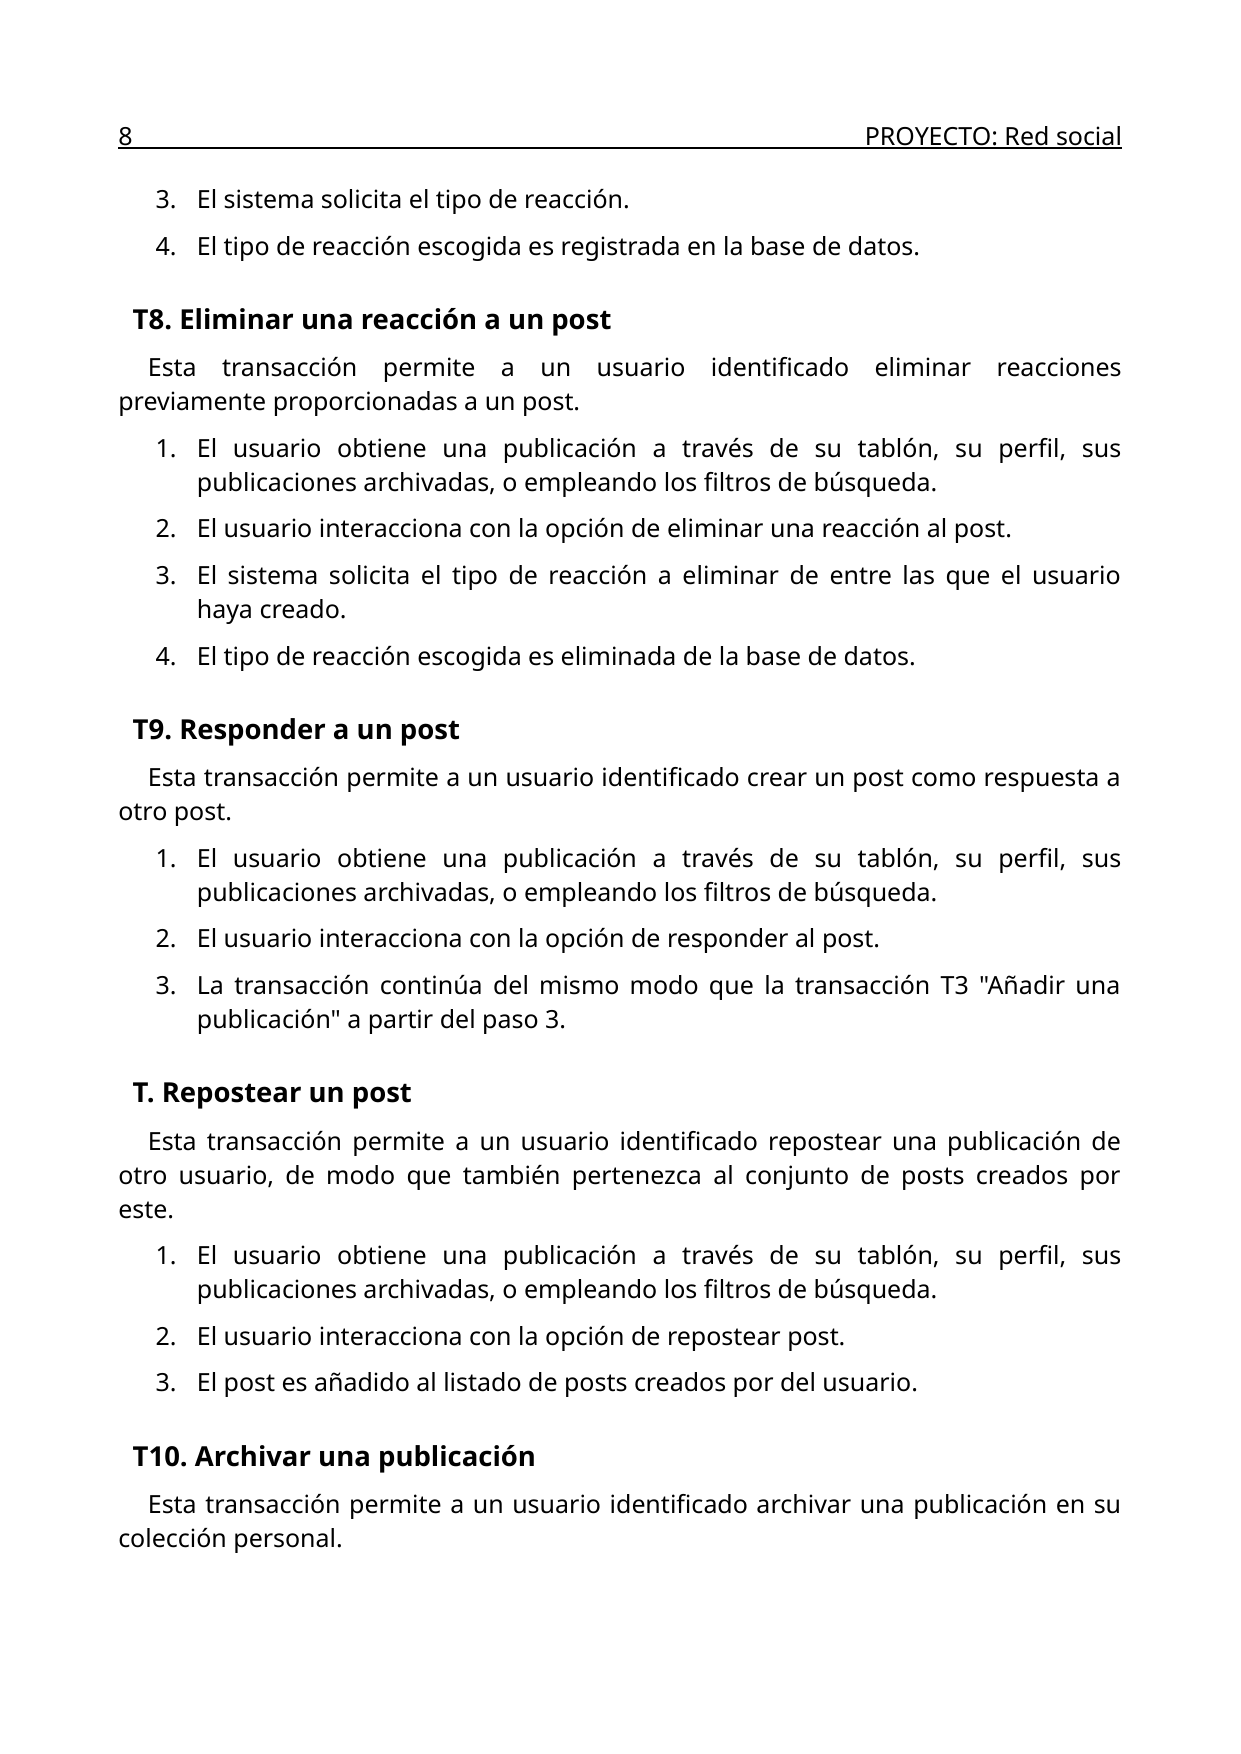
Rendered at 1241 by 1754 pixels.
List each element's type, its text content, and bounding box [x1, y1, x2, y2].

list La transacción continúa del mismo modo que la transacción T3 "Añadir una publicación" a partir del paso 3. [155, 968, 1122, 1036]
list El post es añadido al listado de posts creados por del usuario. [155, 1365, 1122, 1399]
list El tipo de reacción escogida es eliminada de la base de datos. [155, 638, 1122, 672]
list El usuario obtiene una publicación a través de su tablón, su perfil, sus publicaciones archivadas, o empleando los filtros de búsqueda. [155, 840, 1122, 908]
list El sistema solicita el tipo de reacción. [155, 182, 1122, 216]
subtitle T. Repostear un post [118, 1073, 1122, 1111]
list El usuario interacciona con la opción de responder al post. [155, 921, 1122, 955]
list El usuario interacciona con la opción de repostear post. [155, 1318, 1122, 1353]
text Esta transacción permite a un usuario identificado crear un post como respuesta a otro post. [118, 760, 1122, 828]
subtitle T9. Responder a un post [118, 710, 1122, 747]
subtitle T10. Archivar una publicación [118, 1437, 1122, 1474]
text Esta transacción permite a un usuario identificado archivar una publicación en su colección personal. [118, 1487, 1122, 1555]
text Esta transacción permite a un usuario identificado eliminar reacciones previamente proporcionadas a un post. [118, 350, 1122, 418]
list El sistema solicita el tipo de reacción a eliminar de entre las que el usuario haya creado. [155, 558, 1122, 626]
list El usuario obtiene una publicación a través de su tablón, su perfil, sus publicaciones archivadas, o empleando los filtros de búsqueda. [155, 1238, 1122, 1306]
subtitle T8. Eliminar una reacción a un post [118, 300, 1122, 337]
list El usuario interacciona con la opción de eliminar una reacción al post. [155, 511, 1122, 545]
text Esta transacción permite a un usuario identificado repostear una publicación de otro usuario, de modo que también pertenezca al conjunto de posts creados por este. [118, 1123, 1122, 1225]
list El tipo de reacción escogida es registrada en la base de datos. [155, 228, 1122, 262]
list El usuario obtiene una publicación a través de su tablón, su perfil, sus publicaciones archivadas, o empleando los filtros de búsqueda. [155, 430, 1122, 498]
